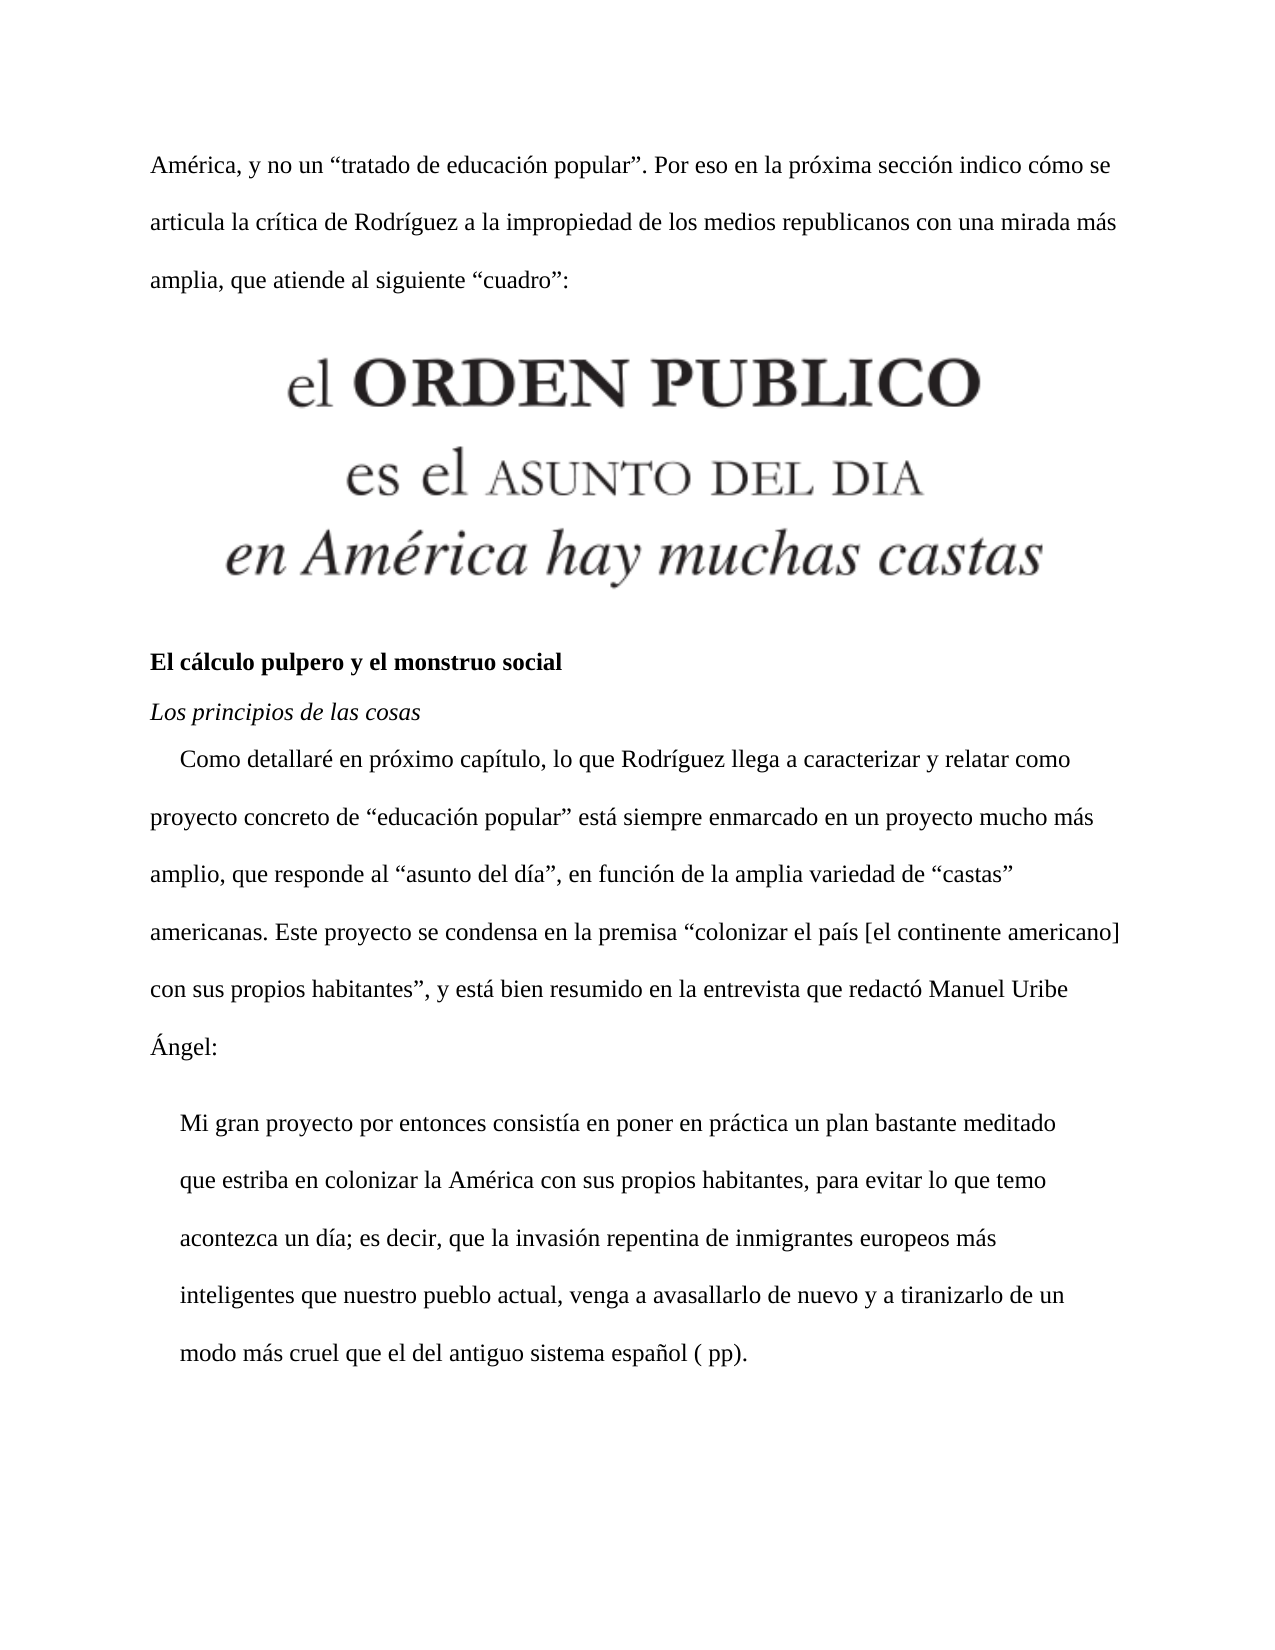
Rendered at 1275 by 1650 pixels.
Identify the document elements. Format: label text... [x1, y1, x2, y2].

picture [198, 341, 1074, 598]
subtitle El cálculo pulpero y el monstruo social [150, 647, 1125, 676]
text Como detallaré en próximo capítulo, lo que Rodríguez llega a caracterizar y relatar como proyecto concreto de “educación popular” está siempre enmarcado en un proyecto mucho más amplio, que responde al “asunto del día”, en función de la amplia variedad de “castas” americanas. Este proyecto se condensa en la premisa “colonizar el país [el continente americano] con sus propios habitantes”, y está bien resumido en la entrevista que redactó Manuel Uribe Ángel: [150, 744, 1125, 1061]
text Mi gran proyecto por entonces consistía en poner en práctica un plan bastante meditado que estriba en colonizar la América con sus propios habitantes, para evitar lo que temo acontezca un día; es decir, que la invasión repentina de inmigrantes europeos más inteligentes que nuestro pueblo actual, venga a avasallarlo de nuevo y a tiranizarlo de un modo más cruel que el del antiguo sistema español ( pp). [179, 1108, 1096, 1367]
text América, y no un “tratado de educación popular”. Por eso en la próxima sección indico cómo se articula la crítica de Rodríguez a la impropiedad de los medios republicanos con una mirada más amplia, que atiende al siguiente “cuadro”: [150, 150, 1125, 294]
subtitle Los principios de las cosas [150, 697, 1125, 726]
